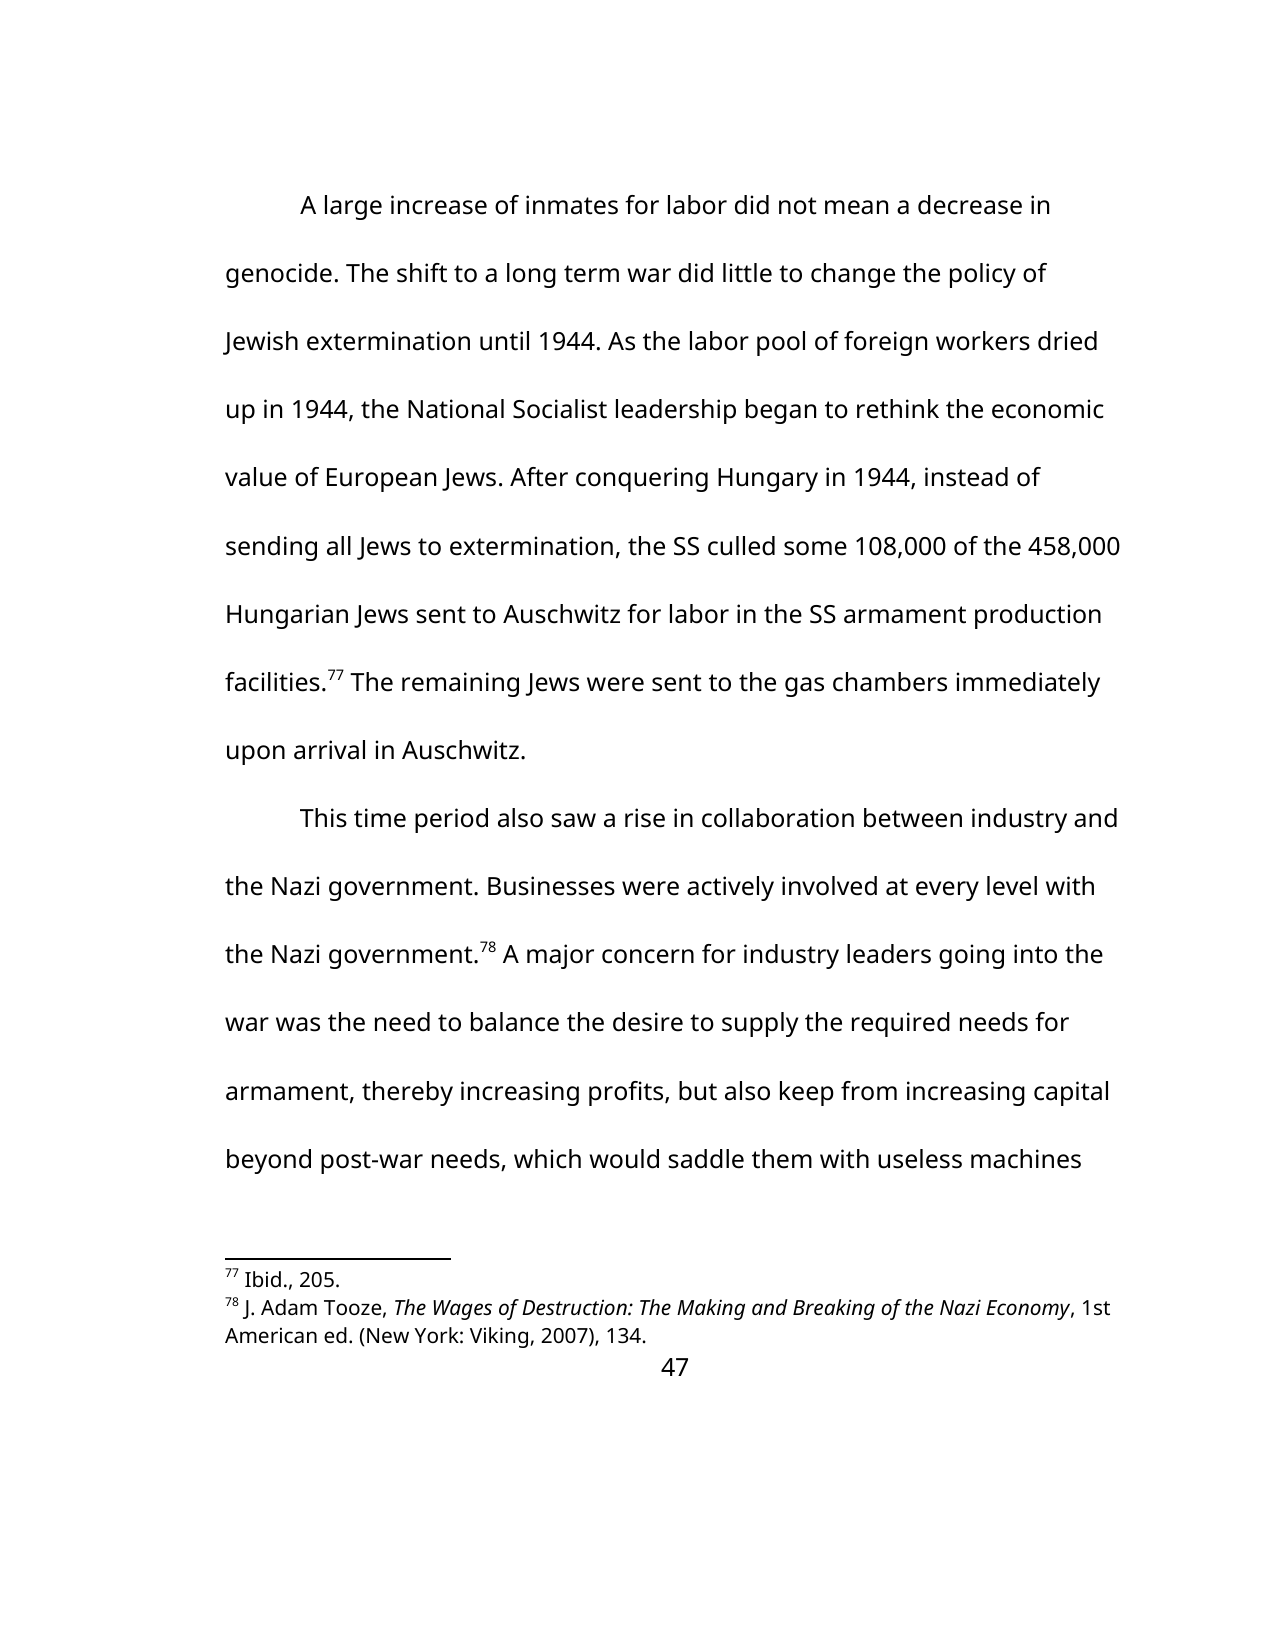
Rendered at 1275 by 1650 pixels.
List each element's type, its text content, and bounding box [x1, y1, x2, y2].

text A large increase of inmates for labor did not mean a decrease in genocide. The shift to a long term war did little to change the policy of Jewish extermination until 1944. As the labor pool of foreign workers dried up in 1944, the National Socialist leadership began to rethink the economic value of European Jews. After conquering Hungary in 1944, instead of sending all Jews to extermination, the SS culled some 108,000 of the 458,000 Hungarian Jews sent to Auschwitz for labor in the SS armament production facilities. The remaining Jews were sent to the gas chambers immediately upon arrival in Auschwitz. [225, 187, 1125, 767]
text J. Adam Tooze, The Wages of Destruction: The Making and Breaking of the Nazi Economy, 1st American ed. (New York: Viking, 2007), 134. [225, 1293, 1125, 1350]
text Ibid., 205. [225, 1265, 1125, 1293]
text This time period also saw a rise in collaboration between industry and the Nazi government. Businesses were actively involved at every level with the Nazi government. A major concern for industry leaders going into the war was the need to balance the desire to supply the required needs for armament, thereby increasing profits, but also keep from increasing capital beyond post-war needs, which would saddle them with useless machines [225, 801, 1125, 1175]
